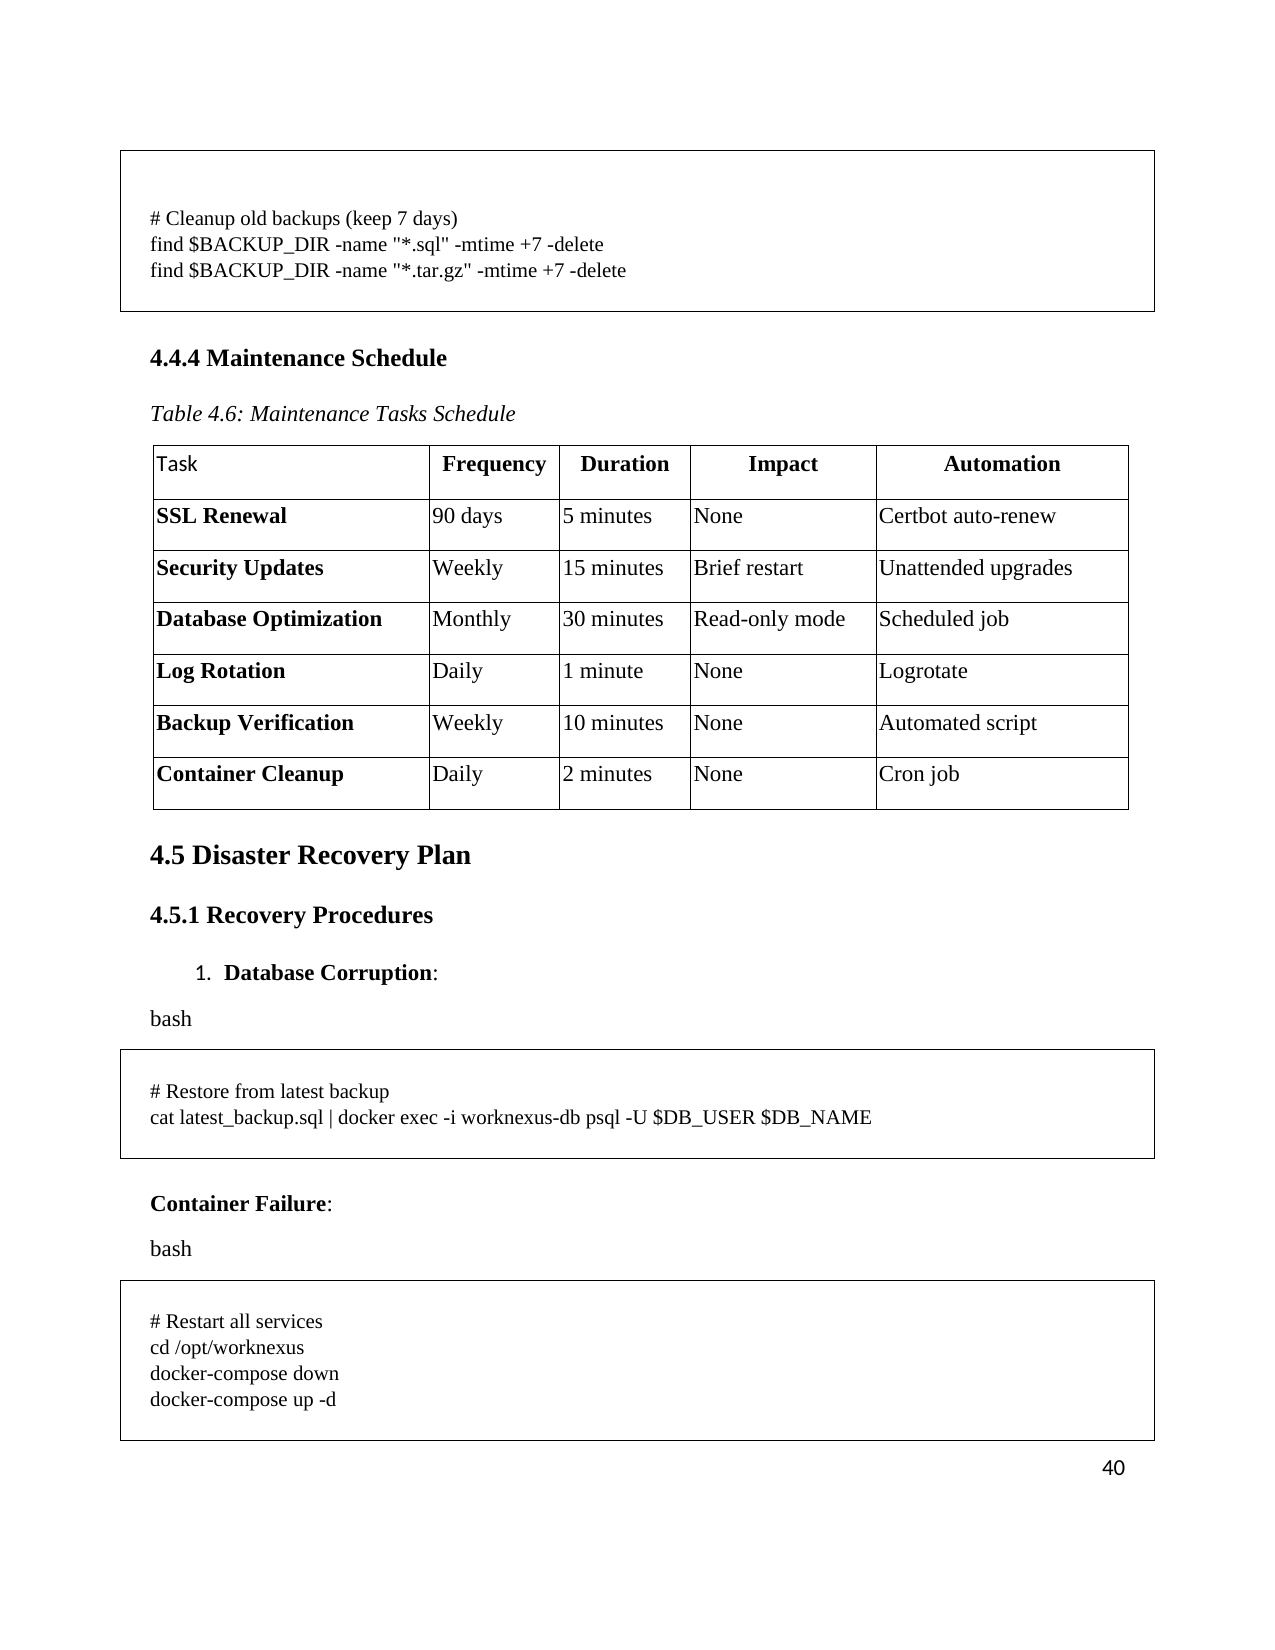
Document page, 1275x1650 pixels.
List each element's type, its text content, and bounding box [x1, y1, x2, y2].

table_cell Automated script [877, 706, 1128, 757]
text # Cleanup old backups (keep 7 days) [121, 176, 1154, 202]
text Container Failure: [150, 1190, 1125, 1216]
text cd /opt/worknexus [121, 1306, 1154, 1332]
table_cell Log Rotation [154, 655, 429, 705]
text docker-compose down [121, 1332, 1154, 1357]
table_cell Weekly [430, 706, 559, 757]
table_header Automation [877, 446, 1128, 499]
table_cell Container Cleanup [154, 758, 429, 809]
text bash [150, 1004, 1125, 1031]
subtitle 4.5.1 Recovery Procedures [150, 900, 1125, 929]
table_cell SSL Renewal [154, 500, 429, 550]
table_cell Certbot auto-renew [877, 500, 1128, 550]
text # Restore from latest backup [121, 1050, 1154, 1075]
subtitle 4.5 Disaster Recovery Plan [150, 838, 1125, 871]
table_cell Security Updates [154, 551, 429, 602]
text find $BACKUP_DIR -name "*.sql" -mtime +7 -delete [121, 202, 1154, 228]
table_cell Scheduled job [877, 603, 1128, 654]
table_cell None [691, 500, 876, 550]
table_cell Database Optimization [154, 603, 429, 654]
text docker-compose up -d [121, 1357, 1154, 1440]
table_cell Weekly [430, 551, 559, 602]
table_cell 5 minutes [560, 500, 690, 550]
table_cell Read-only mode [691, 603, 876, 654]
subtitle 4.4.4 Maintenance Schedule [150, 343, 1125, 371]
table_cell Daily [430, 758, 559, 809]
table_cell 15 minutes [560, 551, 690, 602]
text find $BACKUP_DIR -name "*.tar.gz" -mtime +7 -delete [121, 228, 1154, 311]
list Database Corruption: [194, 958, 1125, 986]
table_cell 10 minutes [560, 706, 690, 757]
text bash [150, 1235, 1125, 1261]
table_cell None [691, 655, 876, 705]
text # Restart all services [121, 1281, 1154, 1306]
text cat latest_backup.sql | docker exec -i worknexus-db psql -U $DB_USER $DB_NAME [121, 1075, 1154, 1158]
table_cell Cron job [877, 758, 1128, 809]
table_cell Monthly [430, 603, 559, 654]
table_cell 2 minutes [560, 758, 690, 809]
table_header Frequency [430, 446, 559, 499]
table_cell Logrotate [877, 655, 1128, 705]
table_cell 1 minute [560, 655, 690, 705]
table_header Task [154, 446, 429, 499]
table_header Duration [560, 446, 690, 499]
table_cell Unattended upgrades [877, 551, 1128, 602]
table_cell 30 minutes [560, 603, 690, 654]
table_header Impact [691, 446, 876, 499]
table_cell Daily [430, 655, 559, 705]
table_cell Brief restart [691, 551, 876, 602]
table_cell Backup Verification [154, 706, 429, 757]
text Table 4.6: Maintenance Tasks Schedule [150, 401, 1125, 427]
table_cell 90 days [430, 500, 559, 550]
table_cell None [691, 706, 876, 757]
table_cell None [691, 758, 876, 809]
